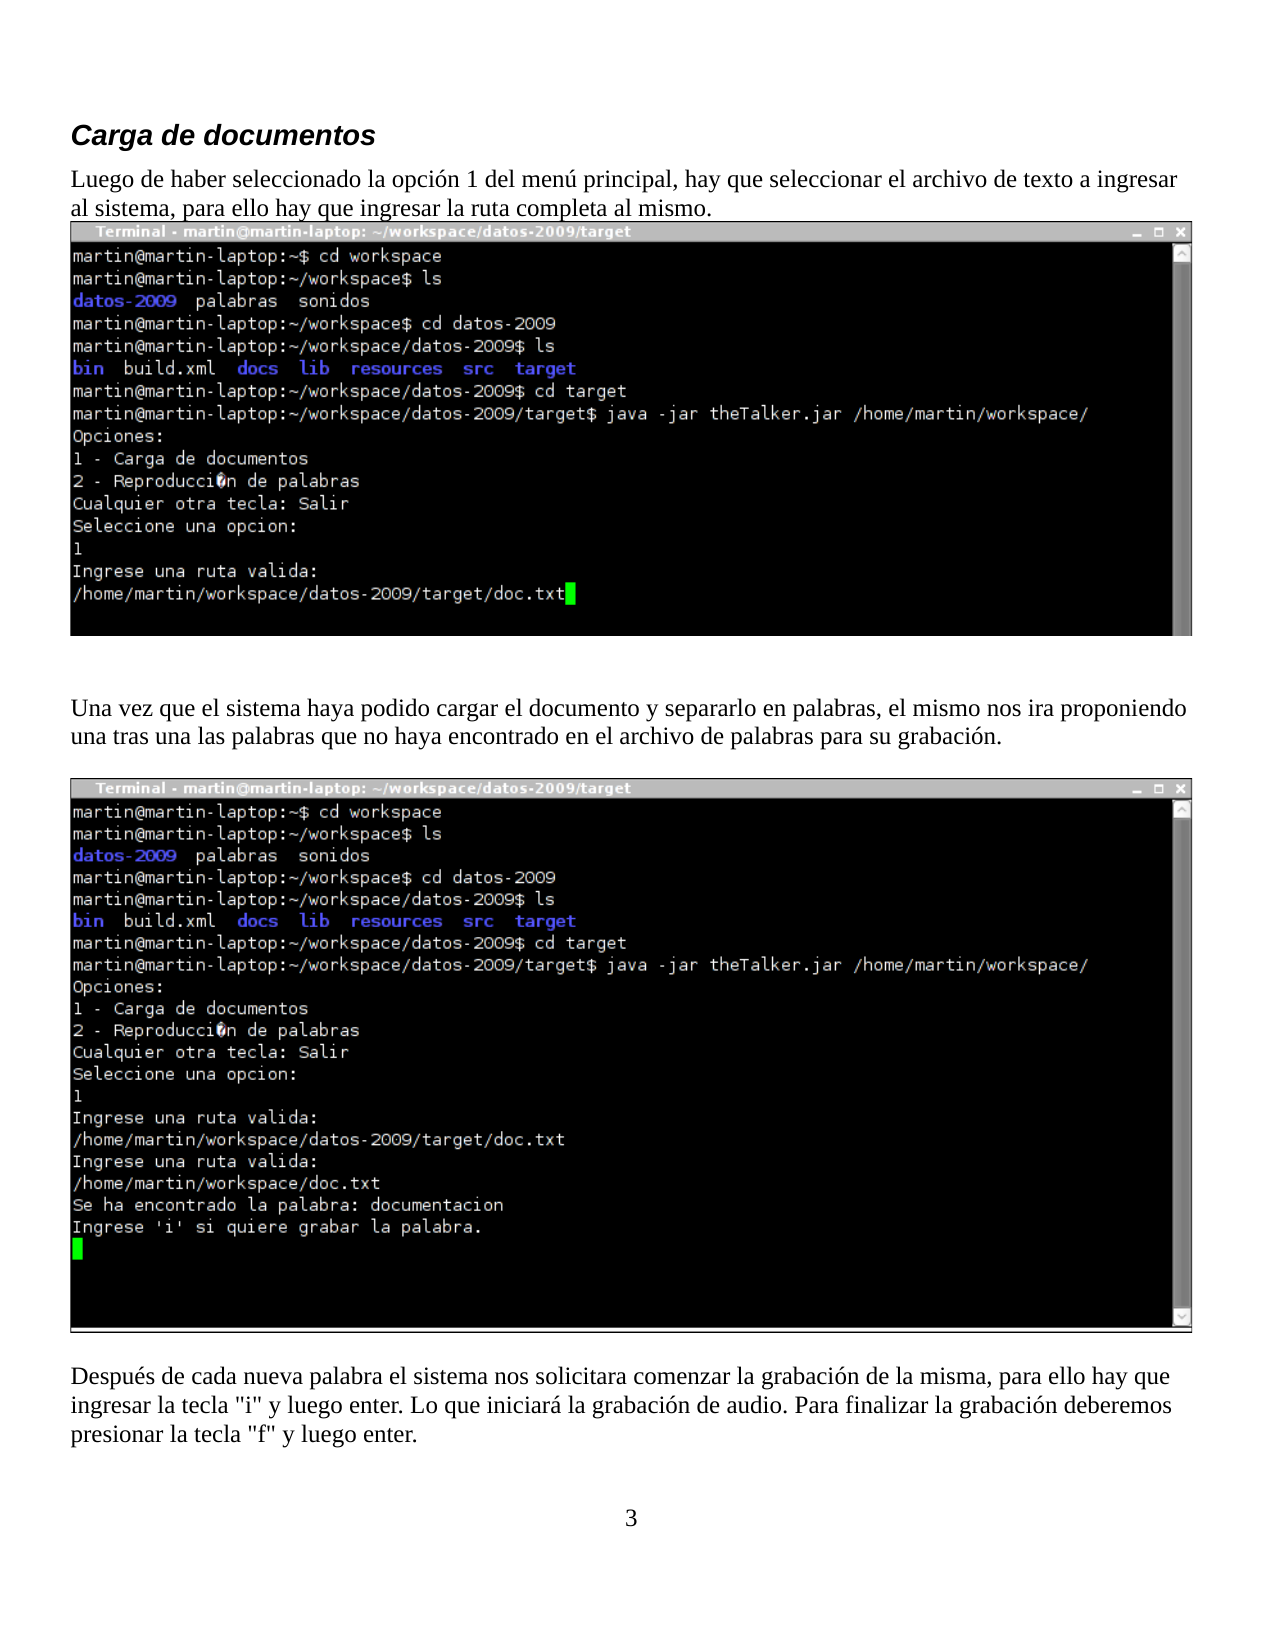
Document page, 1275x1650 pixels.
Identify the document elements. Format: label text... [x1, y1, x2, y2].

text Una vez que el sistema haya podido cargar el documento y separarlo en palabras, el mismo nos ira proponiendo una tras una las palabras que no haya encontrado en el archivo de palabras para su grabación. [70, 693, 1192, 750]
text Después de cada nueva palabra el sistema nos solicitara comenzar la grabación de la misma, para ello hay que ingresar la tecla "i" y luego enter. Lo que iniciará la grabación de audio. Para finalizar la grabación deberemos presionar la tecla "f" y luego enter. [70, 1361, 1192, 1448]
subtitle Carga de documentos [70, 118, 1192, 152]
picture [70, 778, 1193, 1333]
picture [70, 221, 1193, 636]
text Luego de haber seleccionado la opción 1 del menú principal, hay que seleccionar el archivo de texto a ingresar al sistema, para ello hay que ingresar la ruta completa al mismo. [70, 164, 1192, 221]
